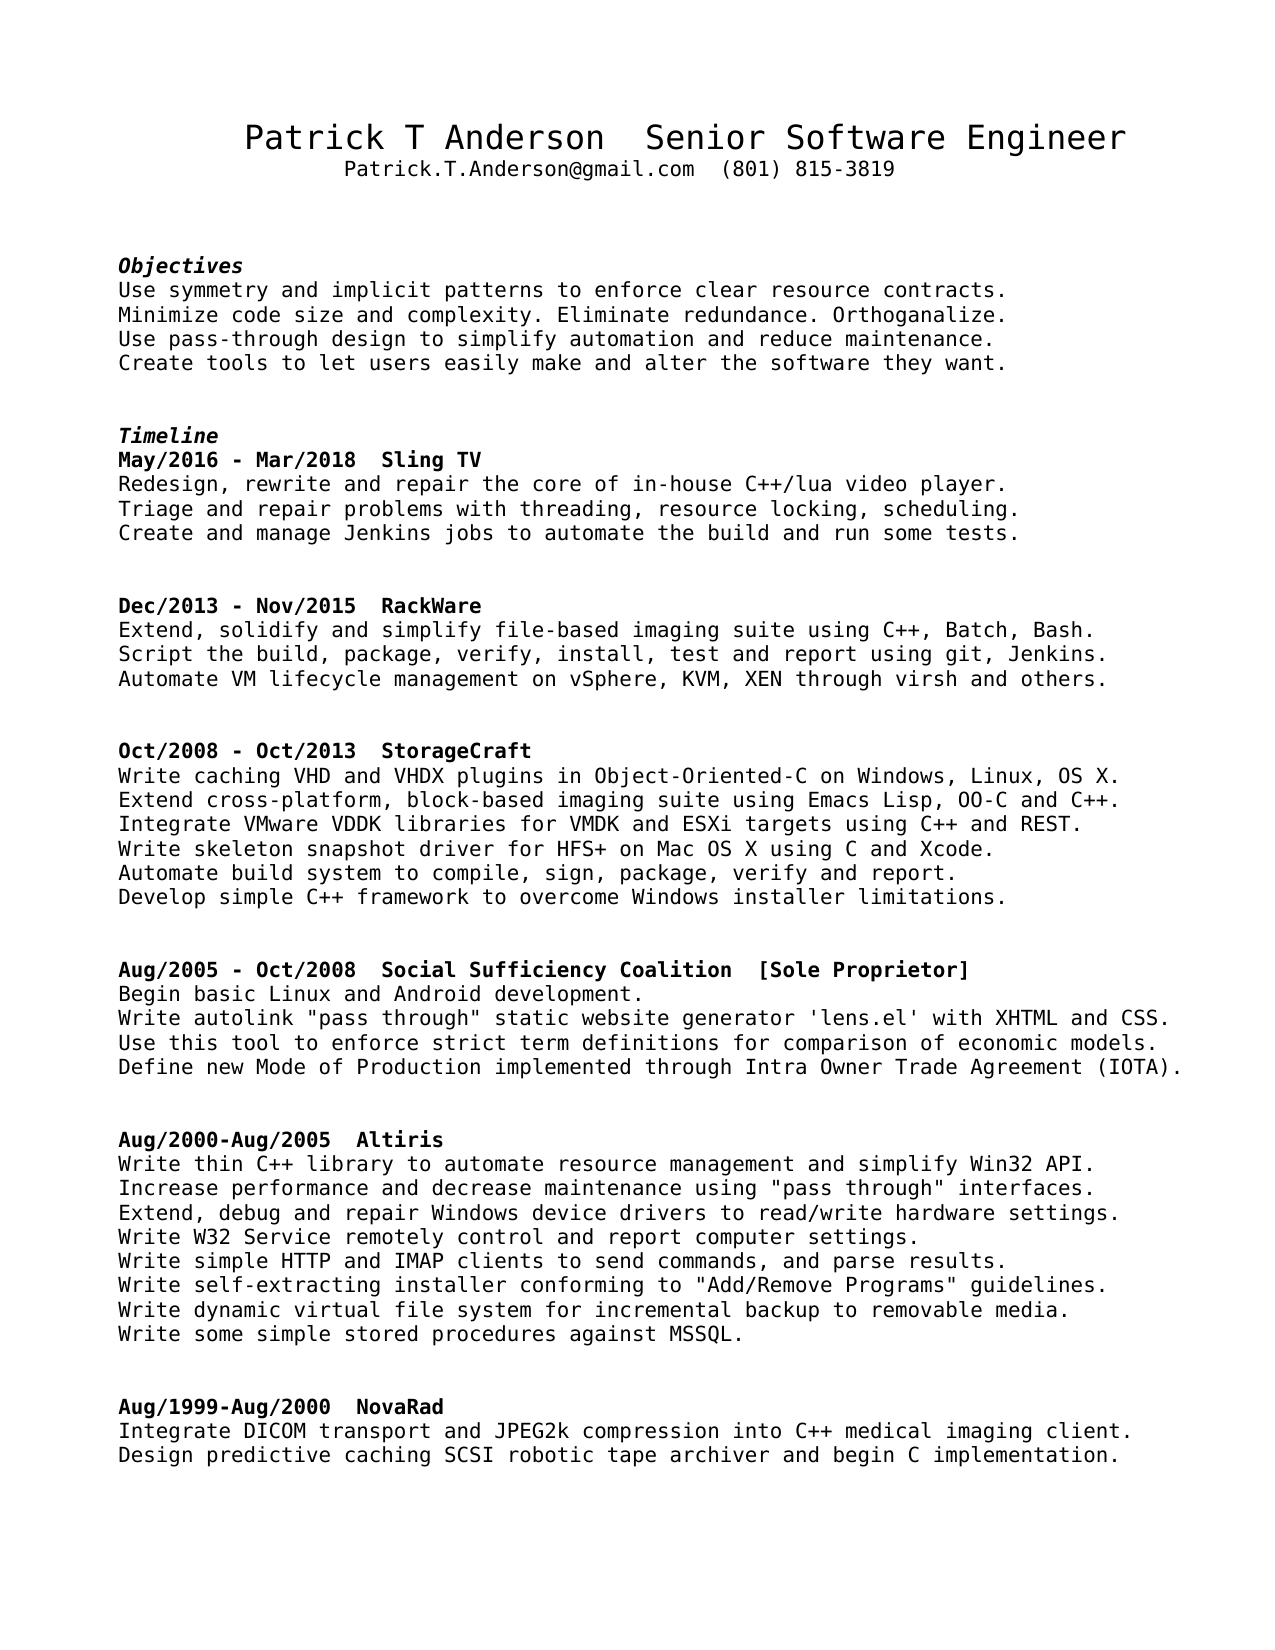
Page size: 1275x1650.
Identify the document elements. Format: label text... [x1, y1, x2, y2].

text Dec/2013 - Nov/2015 RackWare [118, 594, 1252, 618]
text Extend cross-platform, block-based imaging suite using Emacs Lisp, OO-C and C++. [118, 788, 1252, 812]
text Write some simple stored procedures against MSSQL. [118, 1322, 1252, 1346]
text Automate build system to compile, sign, package, verify and report. [118, 861, 1252, 885]
text Aug/1999-Aug/2000 NovaRad [118, 1395, 1252, 1419]
text Write self-extracting installer conforming to "Add/Remove Programs" guidelines. [118, 1273, 1252, 1298]
text Automate VM lifecycle management on vSphere, KVM, XEN through virsh and others. [118, 667, 1252, 691]
text Write simple HTTP and IMAP clients to send commands, and parse results. [118, 1249, 1252, 1273]
text Increase performance and decrease maintenance using "pass through" interfaces. [118, 1176, 1252, 1201]
text Patrick.T.Anderson@gmail.com (801) 815-3819 [118, 157, 1252, 181]
text Design predictive caching SCSI robotic tape archiver and begin C implementation. [118, 1443, 1252, 1468]
text Write dynamic virtual file system for incremental backup to removable media. [118, 1298, 1252, 1322]
text Extend, solidify and simplify file-based imaging suite using C++, Batch, Bash. [118, 618, 1252, 642]
text Integrate DICOM transport and JPEG2k compression into C++ medical imaging client. [118, 1419, 1252, 1443]
text Use this tool to enforce strict term definitions for comparison of economic models. [118, 1031, 1252, 1055]
text Extend, debug and repair Windows device drivers to read/write hardware settings. [118, 1201, 1252, 1225]
text Integrate VMware VDDK libraries for VMDK and ESXi targets using C++ and REST. [118, 812, 1252, 837]
text Write skeleton snapshot driver for HFS+ on Mac OS X using C and Xcode. [118, 837, 1252, 861]
text May/2016 - Mar/2018 Sling TV [118, 448, 1252, 472]
text Aug/2000-Aug/2005 Altiris [118, 1128, 1252, 1152]
text Develop simple C++ framework to overcome Windows installer limitations. [118, 885, 1252, 909]
text Redesign, rewrite and repair the core of in-house C++/lua video player. [118, 472, 1252, 497]
text Define new Mode of Production implemented through Intra Owner Trade Agreement (IOTA). [118, 1055, 1252, 1079]
text Begin basic Linux and Android development. [118, 982, 1252, 1006]
text Write caching VHD and VHDX plugins in Object-Oriented-C on Windows, Linux, OS X. [118, 764, 1252, 788]
text Write thin C++ library to automate resource management and simplify Win32 API. [118, 1152, 1252, 1176]
text Triage and repair problems with threading, resource locking, scheduling. [118, 497, 1252, 521]
text Patrick T Anderson Senior Software Engineer [118, 118, 1252, 157]
text Use pass-through design to simplify automation and reduce maintenance. [118, 327, 1252, 351]
text Minimize code size and complexity. Eliminate redundance. Orthoganalize. [118, 303, 1252, 327]
text Timeline [118, 424, 1252, 448]
text Write autolink "pass through" static website generator 'lens.el' with XHTML and CSS. [118, 1006, 1252, 1031]
text Create and manage Jenkins jobs to automate the build and run some tests. [118, 521, 1252, 545]
text Use symmetry and implicit patterns to enforce clear resource contracts. [118, 278, 1252, 303]
text Create tools to let users easily make and alter the software they want. [118, 351, 1252, 375]
text Objectives [118, 254, 1252, 278]
text Script the build, package, verify, install, test and report using git, Jenkins. [118, 642, 1252, 667]
text Aug/2005 - Oct/2008 Social Sufficiency Coalition [Sole Proprietor] [118, 958, 1252, 982]
text Oct/2008 - Oct/2013 StorageCraft [118, 739, 1252, 764]
text Write W32 Service remotely control and report computer settings. [118, 1225, 1252, 1249]
